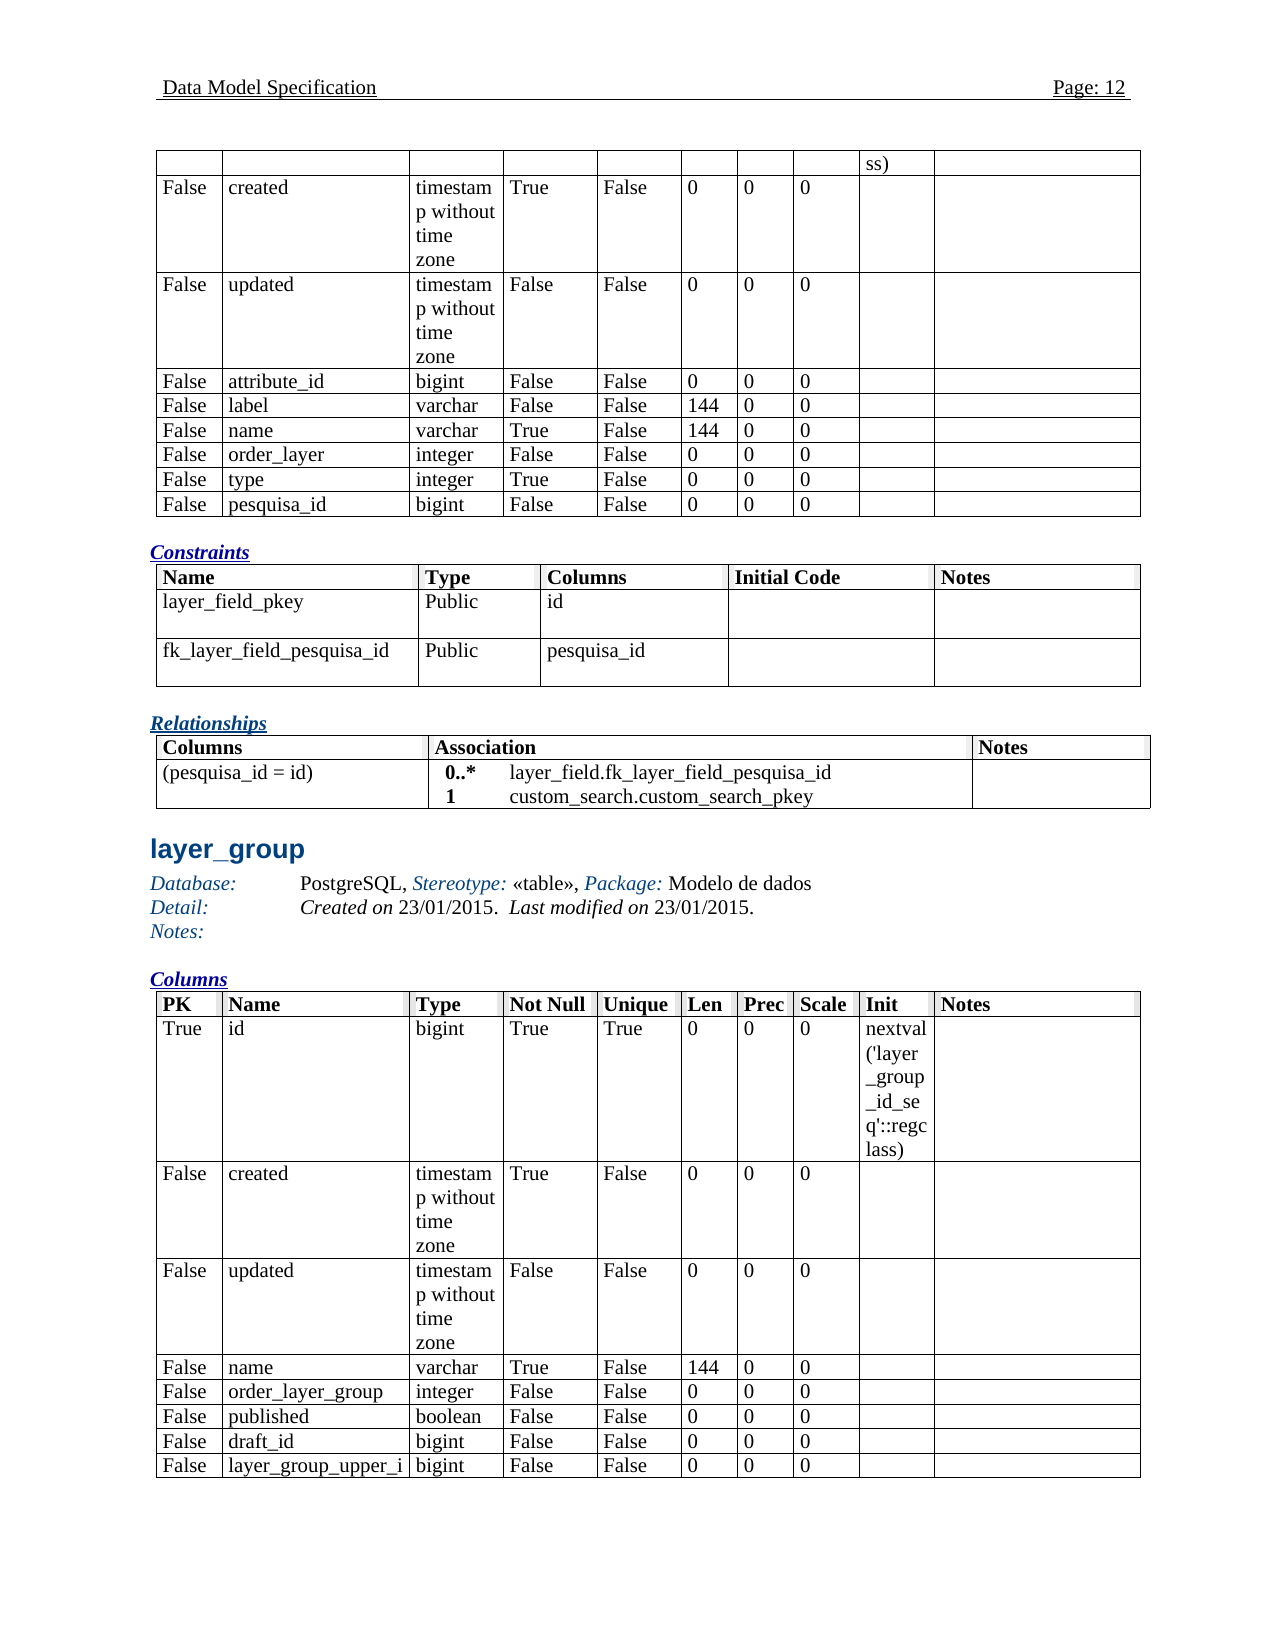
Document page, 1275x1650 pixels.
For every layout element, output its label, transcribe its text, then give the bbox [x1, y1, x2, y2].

table_cell [935, 639, 1140, 686]
table_cell False [216, 1429, 222, 1453]
table_cell timestamp without time zone [410, 176, 416, 271]
table_cell False [157, 1380, 162, 1403]
table_cell [935, 1259, 1140, 1354]
table_cell [928, 1380, 934, 1403]
table_cell [1134, 1454, 1140, 1477]
table_cell [928, 394, 934, 417]
table_cell 144 [731, 394, 737, 417]
table_header Unique [675, 992, 681, 1016]
table_cell 0 [731, 1405, 737, 1428]
table_cell 144 [682, 418, 687, 442]
table_cell [928, 492, 934, 516]
table_cell True [504, 1355, 509, 1379]
table_header Init [928, 992, 934, 1016]
table_header Notes [973, 736, 978, 759]
list Relationships [150, 711, 1125, 734]
table_cell False [216, 468, 222, 491]
table_header Notes [1134, 565, 1140, 589]
text Database: PostgreSQL, Stereotype: «table», Package: Modelo de dados [150, 871, 1125, 895]
table_cell 144 [731, 418, 737, 442]
table_cell bigint [410, 492, 416, 516]
table_cell False [504, 369, 509, 393]
table_cell False [591, 443, 597, 466]
table_cell [935, 369, 941, 393]
table_cell True [504, 1162, 597, 1257]
table_cell True [157, 1017, 222, 1161]
table_cell [928, 1355, 934, 1379]
table_cell False [157, 369, 162, 393]
table_cell False [157, 1162, 222, 1257]
table_header Notes [935, 565, 941, 589]
table_cell [410, 151, 503, 174]
table_cell [928, 1429, 934, 1453]
table_cell 0 [738, 1162, 793, 1257]
table_cell nextval('layer_group_id_seq'::regclass) [860, 1017, 866, 1161]
table_cell False [216, 443, 222, 466]
table_cell False [598, 1454, 603, 1477]
table_cell 0 [731, 1454, 737, 1477]
table_cell False [504, 443, 509, 466]
table_cell 0 [738, 273, 793, 368]
table_cell 0 [853, 1355, 859, 1379]
table_cell False [157, 394, 162, 417]
table_cell [1134, 369, 1140, 393]
table_cell id [722, 590, 728, 637]
table_cell [935, 492, 941, 516]
table_header Columns [722, 565, 728, 589]
table_cell False [591, 1380, 597, 1403]
table_cell [1134, 443, 1140, 466]
table_cell id [541, 590, 547, 637]
table_cell 0 [853, 443, 859, 466]
table_cell name [403, 1355, 409, 1379]
table_cell 0 [738, 1259, 793, 1354]
table_cell True [598, 1017, 681, 1161]
table_cell True [504, 418, 509, 442]
table_header Type [497, 992, 503, 1016]
table_cell [935, 1405, 941, 1428]
table_cell 0 [794, 443, 800, 466]
table_cell 0 [682, 176, 737, 271]
table_cell False [591, 1429, 597, 1453]
table_cell 0 [738, 1017, 793, 1161]
table_header Columns [541, 565, 547, 589]
table_cell [935, 273, 1140, 368]
table_cell [935, 176, 1140, 271]
table_cell 0 [794, 1355, 800, 1379]
table_cell 0 [787, 468, 793, 491]
table_cell [860, 492, 866, 516]
table_cell bigint [497, 1454, 503, 1477]
table_cell [928, 1405, 934, 1428]
table_cell False [504, 1429, 509, 1453]
table_cell True [591, 418, 597, 442]
table_cell 0 [794, 1259, 859, 1354]
table_cell timestamp without time zone [410, 1162, 416, 1257]
table_cell False [504, 1454, 509, 1477]
table_cell 0 [787, 1380, 793, 1403]
table_cell 0 [738, 418, 744, 442]
table_cell False [598, 1259, 681, 1354]
table_cell created [223, 176, 409, 271]
table_cell [928, 418, 934, 442]
table_cell 0 [787, 1405, 793, 1428]
table_cell False [216, 1355, 222, 1379]
table_cell False [675, 418, 681, 442]
table_cell created [223, 1162, 409, 1257]
table_cell 0 [853, 468, 859, 491]
table_header Name [412, 565, 418, 589]
table_cell False [598, 273, 681, 368]
table_header Scale [853, 992, 859, 1016]
table_cell False [675, 468, 681, 491]
table_cell False [157, 1454, 162, 1477]
table_cell False [675, 1429, 681, 1453]
table_cell [1134, 418, 1140, 442]
table_cell label [223, 394, 228, 417]
table_cell [598, 151, 681, 174]
table_header Scale [794, 992, 800, 1016]
table_cell bigint [497, 369, 503, 393]
table_cell 0 [787, 1454, 793, 1477]
table_cell 0 [682, 468, 687, 491]
table_cell True [504, 176, 597, 271]
table_cell False [157, 1259, 222, 1354]
table_cell [935, 1454, 941, 1477]
table_cell bigint [410, 1454, 416, 1477]
table_cell 0 [682, 1454, 687, 1477]
table_header Len [731, 992, 737, 1016]
table_cell 0 [794, 176, 859, 271]
table_cell 0 [794, 273, 859, 368]
subtitle layer_group [150, 833, 1125, 865]
table_cell [860, 443, 866, 466]
table_cell pesquisa_id [722, 639, 728, 686]
table_cell False [216, 394, 222, 417]
table_cell varchar [497, 1355, 503, 1379]
table_cell False [675, 1454, 681, 1477]
table_cell 0 [738, 176, 793, 271]
table_cell timestamp without time zone [497, 176, 503, 271]
table_cell 0 [853, 369, 859, 393]
table_cell False [598, 1355, 603, 1379]
table_cell name [403, 418, 409, 442]
table_cell False [504, 492, 509, 516]
table_cell 0 [853, 1380, 859, 1403]
table_cell [1134, 1429, 1140, 1453]
table_cell False [157, 468, 162, 491]
table_cell 0 [794, 1162, 859, 1257]
table_cell [682, 151, 737, 174]
table_cell bigint [410, 1017, 503, 1161]
table_cell 0 [731, 369, 737, 393]
table_cell 0 [738, 394, 744, 417]
table_cell [860, 273, 934, 368]
table_cell 0 [682, 273, 737, 368]
table_cell 0 [738, 369, 744, 393]
table_cell True [591, 1355, 597, 1379]
table_cell 0 [682, 1162, 737, 1257]
table_cell 0 [738, 443, 744, 466]
table_cell bigint [497, 492, 503, 516]
table_cell [794, 151, 859, 174]
table_cell 0 [787, 492, 793, 516]
table_cell [928, 443, 934, 466]
table_cell [1134, 1380, 1140, 1403]
text Notes: [150, 919, 1125, 943]
table_cell 0 [787, 394, 793, 417]
table_cell bigint [410, 1429, 416, 1453]
table_cell False [216, 1454, 222, 1477]
table_header Init [860, 992, 866, 1016]
table_header Type [410, 992, 416, 1016]
table_cell [1134, 1405, 1140, 1428]
table_cell 0 [731, 443, 737, 466]
table_cell 0 [682, 1405, 687, 1428]
table_cell [504, 151, 597, 174]
table_cell [1134, 468, 1140, 491]
table_cell False [598, 418, 603, 442]
table_cell 0 [853, 394, 859, 417]
table_cell 0 [794, 1017, 859, 1161]
table_cell id [223, 1017, 409, 1161]
table_cell [1134, 1355, 1140, 1379]
table_cell False [598, 1429, 603, 1453]
table_cell label [403, 394, 409, 417]
table_cell [860, 1454, 866, 1477]
table_cell False [591, 1405, 597, 1428]
table_cell timestamp without time zone [497, 1259, 503, 1354]
table_cell False [675, 1355, 681, 1379]
table_cell [860, 176, 934, 271]
table_cell name [223, 418, 228, 442]
table_cell False [598, 1380, 603, 1403]
table_cell 0 [738, 1380, 744, 1403]
table_cell 0 [794, 1405, 800, 1428]
table_cell bigint [497, 1429, 503, 1453]
table_cell Public [419, 639, 540, 686]
table_cell False [591, 394, 597, 417]
table_cell False [157, 1429, 162, 1453]
table_cell False [598, 443, 603, 466]
table_cell False [504, 273, 597, 368]
table_cell False [598, 1405, 603, 1428]
table_header Name [223, 992, 228, 1016]
table_header Prec [787, 992, 793, 1016]
table_cell False [591, 369, 597, 393]
table_cell False [591, 1454, 597, 1477]
table_cell [860, 369, 866, 393]
table_cell 0 [853, 492, 859, 516]
table_cell [1134, 492, 1140, 516]
table_cell 144 [731, 1355, 737, 1379]
table_cell [935, 418, 941, 442]
table_cell 0 [794, 492, 800, 516]
table_cell [928, 468, 934, 491]
table_cell timestamp without time zone [497, 1162, 503, 1257]
table_cell False [216, 492, 222, 516]
table_cell [729, 639, 934, 686]
table_cell 144 [682, 394, 687, 417]
table_cell 0 [853, 1454, 859, 1477]
table_cell False [216, 418, 222, 442]
table_cell 0 [682, 1017, 737, 1161]
table_cell timestamp without time zone [410, 1259, 416, 1354]
table_cell True [504, 1017, 597, 1161]
table_cell fk_layer_field_pesquisa_id [157, 639, 418, 686]
table_cell False [157, 443, 162, 466]
table_cell 0 [731, 1380, 737, 1403]
table_cell 0 [794, 1454, 800, 1477]
table_cell [935, 1017, 1140, 1161]
table_cell False [216, 1380, 222, 1403]
table_cell False [675, 394, 681, 417]
table_cell False [504, 1405, 509, 1428]
table_cell 0 [787, 418, 793, 442]
table_cell [860, 1380, 866, 1403]
table_cell False [598, 394, 603, 417]
list Columns [150, 967, 1125, 991]
table_cell 0 [794, 1380, 800, 1403]
table_cell False [157, 418, 162, 442]
table_cell [935, 590, 1140, 637]
table_cell False [598, 1162, 681, 1257]
table_cell False [216, 1405, 222, 1428]
table_header Prec [738, 992, 744, 1016]
table_cell False [675, 1380, 681, 1403]
table_cell 0 [738, 1355, 744, 1379]
table_cell 0 [682, 1429, 687, 1453]
table_cell pesquisa_id [541, 639, 547, 686]
table_cell False [157, 1405, 162, 1428]
table_cell False [504, 1259, 597, 1354]
table_cell [860, 394, 866, 417]
table_cell False [216, 369, 222, 393]
table_cell False [157, 492, 162, 516]
table_cell False [157, 1355, 162, 1379]
table_cell 0 [731, 492, 737, 516]
table_cell False [504, 1380, 509, 1403]
table_cell [935, 1429, 941, 1453]
table_header Unique [598, 992, 603, 1016]
table_cell [935, 443, 941, 466]
list Constraints [150, 540, 1125, 564]
table_cell [935, 1355, 941, 1379]
table_cell [928, 369, 934, 393]
table_cell Public [419, 590, 540, 637]
table_cell [935, 1162, 1140, 1257]
table_cell name [223, 1355, 228, 1379]
table_cell 0 [853, 1405, 859, 1428]
table_cell 0 [853, 418, 859, 442]
table_header Type [419, 565, 425, 589]
table_cell 0 [794, 369, 800, 393]
table_cell [928, 1454, 934, 1477]
table_cell 0 [682, 1259, 737, 1354]
table_cell 144 [682, 1355, 687, 1379]
table_cell 0 [787, 1429, 793, 1453]
table_cell type [223, 468, 228, 491]
table_header PK [157, 992, 162, 1016]
table_cell [935, 394, 941, 417]
table_cell [729, 590, 934, 637]
table_cell False [157, 176, 222, 271]
table_cell type [403, 468, 409, 491]
table_cell 0 [731, 1429, 737, 1453]
table_cell timestamp without time zone [410, 273, 416, 368]
table_cell 0 [738, 1429, 744, 1453]
table_cell 0 [794, 1429, 800, 1453]
table_header Name [157, 565, 162, 589]
table_header Name [403, 992, 409, 1016]
table_cell [860, 418, 866, 442]
table_cell False [504, 394, 509, 417]
table_cell 0 [682, 1380, 687, 1403]
table_cell 0 [738, 1405, 744, 1428]
table_cell 0 [794, 468, 800, 491]
table_cell [860, 1405, 866, 1428]
table_cell [738, 151, 793, 174]
table_cell 0 [682, 492, 687, 516]
table_cell False [598, 369, 603, 393]
table_cell [935, 1380, 941, 1403]
table_cell [157, 151, 222, 174]
table_cell False [675, 492, 681, 516]
table_cell False [157, 273, 222, 368]
table_cell [935, 468, 941, 491]
table_cell varchar [410, 418, 416, 442]
table_cell 0 [787, 369, 793, 393]
table_cell False [675, 443, 681, 466]
table_cell updated [223, 1259, 409, 1354]
table_cell timestamp without time zone [497, 273, 503, 368]
table_cell 0 [794, 394, 800, 417]
table_cell 0 [738, 468, 744, 491]
table_cell False [598, 468, 603, 491]
table_cell 0 [787, 1355, 793, 1379]
table_cell True [591, 468, 597, 491]
table_cell 0 [731, 468, 737, 491]
table_header Type [534, 565, 540, 589]
table_header Len [682, 992, 687, 1016]
table_cell [860, 1355, 866, 1379]
table_cell varchar [497, 418, 503, 442]
table_header Notes [1134, 992, 1140, 1016]
table_header Notes [935, 992, 941, 1016]
table_cell 0 [794, 418, 800, 442]
table_cell [860, 468, 866, 491]
text Detail: Created on 23/01/2015. Last modified on 23/01/2015. [150, 895, 1125, 919]
table_cell nextval('layer_group_id_seq'::regclass) [928, 1017, 934, 1161]
table_cell bigint [410, 369, 416, 393]
table_cell [860, 1162, 934, 1257]
table_cell False [598, 176, 681, 271]
table_cell [860, 1429, 866, 1453]
table_cell varchar [410, 1355, 416, 1379]
table_cell [860, 1259, 934, 1354]
table_header Notes [1144, 736, 1150, 759]
table_cell [973, 760, 1150, 808]
table_cell True [504, 468, 509, 491]
table_cell updated [223, 273, 409, 368]
table_cell False [675, 369, 681, 393]
table_cell [935, 151, 1140, 174]
table_header PK [216, 992, 222, 1016]
table_cell 0 [787, 443, 793, 466]
table_cell False [675, 1405, 681, 1428]
table_cell (pesquisa_id = id) [157, 760, 428, 808]
table_cell 0 [682, 443, 687, 466]
table_cell 0 [682, 369, 687, 393]
table_cell False [598, 492, 603, 516]
table_cell False [591, 492, 597, 516]
table_cell [223, 151, 409, 174]
table_cell 0 [738, 1454, 744, 1477]
table_cell layer_field_pkey [157, 590, 418, 637]
table_cell [1134, 394, 1140, 417]
table_cell 0 [853, 1429, 859, 1453]
table_cell 0 [738, 492, 744, 516]
